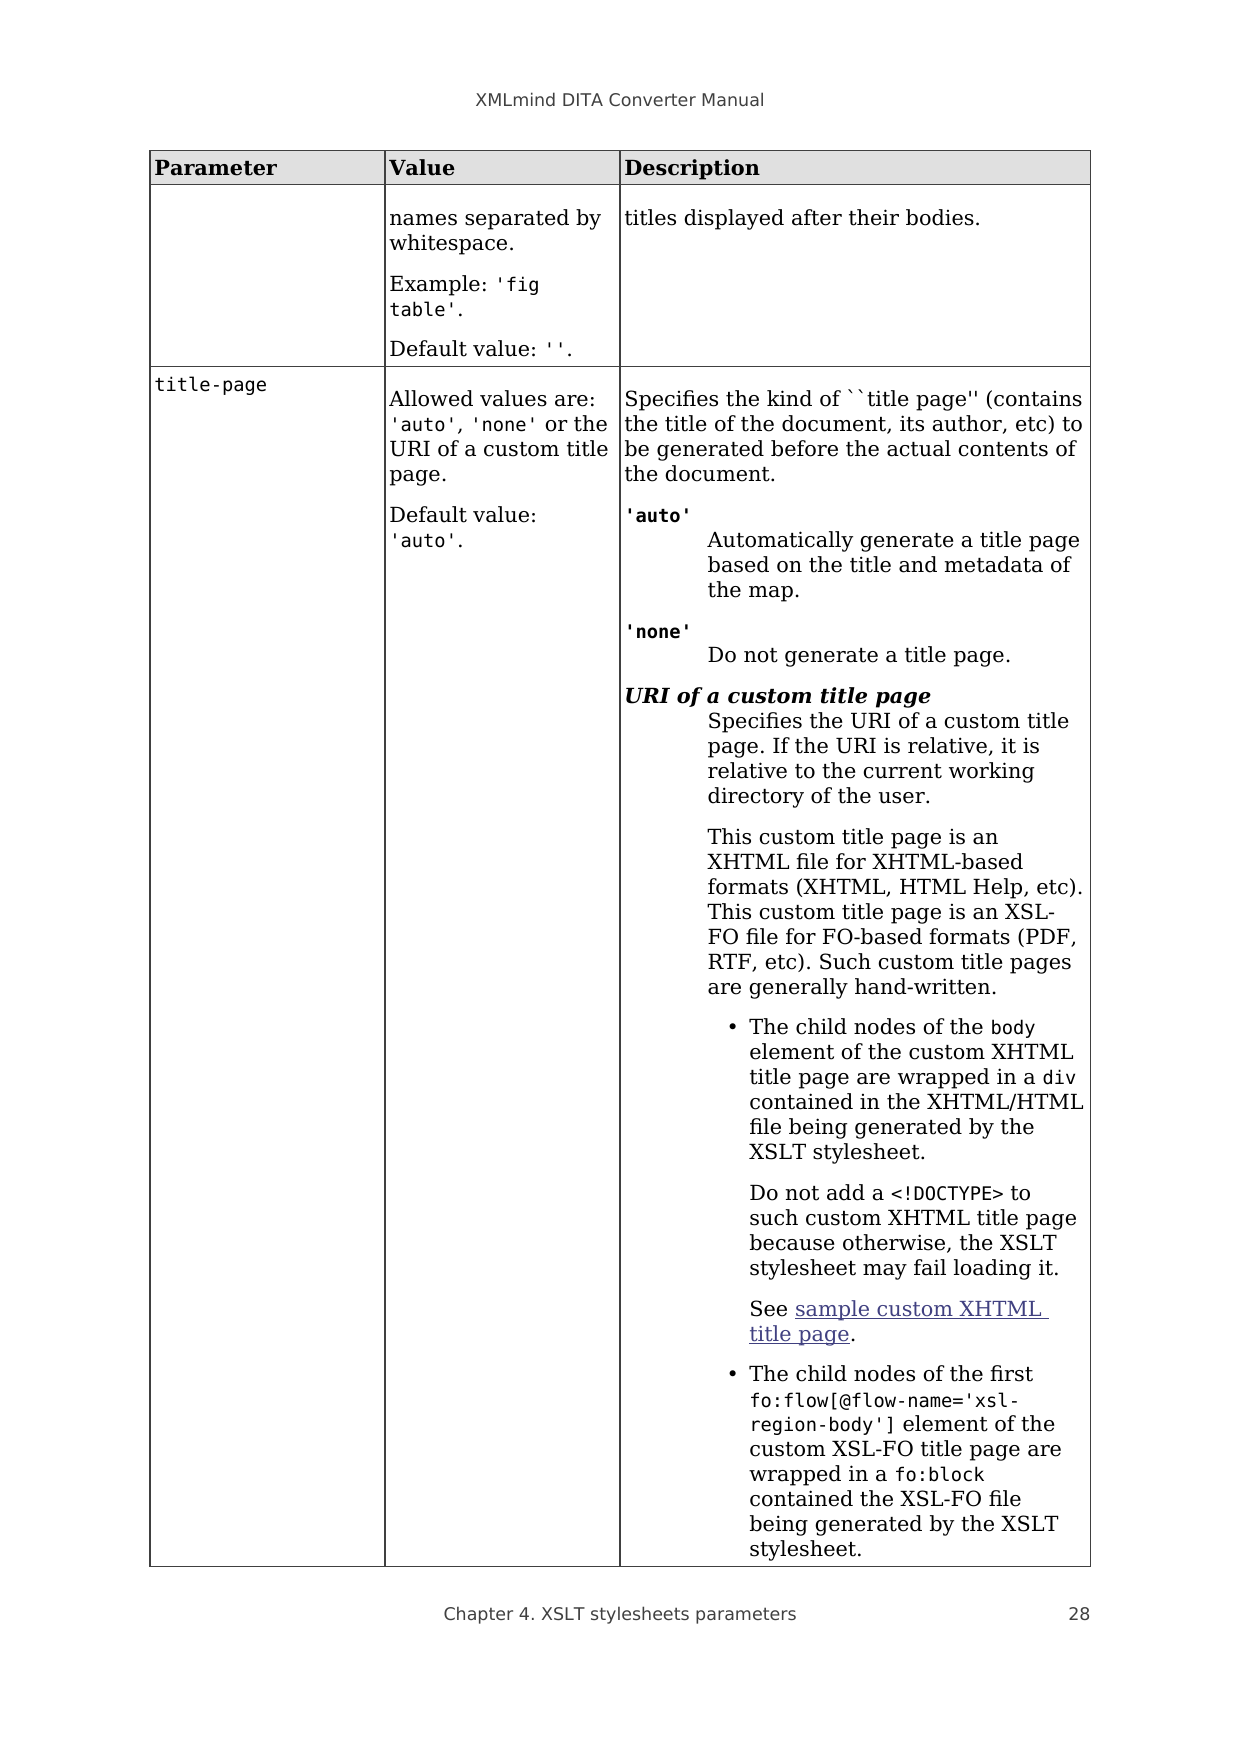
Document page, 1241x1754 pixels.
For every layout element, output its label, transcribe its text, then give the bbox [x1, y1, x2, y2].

table_header Parameter [151, 151, 384, 184]
table_header Value [386, 151, 619, 184]
table_cell title-page [151, 367, 384, 1566]
table_cell Allowed values are: 'auto', 'none' or the URI of a custom title page. Default value: 'auto'. [386, 367, 619, 1566]
table_cell titles displayed after their bodies. [621, 185, 1090, 366]
table_cell names separated by whitespace. Example: 'fig table'. Default value: ''. [386, 185, 619, 366]
table_header Description [621, 151, 1090, 184]
table_cell [151, 185, 384, 366]
table_cell Specifies the kind of ``title page'' (contains the title of the document, its author, etc) to be generated before the actual contents of the document. 'auto' Automatically generate a title page based on the title and metadata of the map. 'none' Do not generate a title page. URI of a custom title page Specifies the URI of a custom title page. If the URI is relative, it is relative to the current working directory of the user. This custom title page is an XHTML file for XHTML-based formats (XHTML, HTML Help, etc). This custom title page is an XSL-FO file for FO-based formats (PDF, RTF, etc). Such custom title pages are generally hand-written. The child nodes of the body element of the custom XHTML title page are wrapped in a div contained in the XHTML/HTML file being generated by the XSLT stylesheet. Do not add a <!DOCTYPE> to such custom XHTML title page because otherwise, the XSLT stylesheet may fail loading it. See sample custom XHTML title page. The child nodes of the first fo:flow[@flow-name='xsl-region-body'] element of the custom XSL-FO title page are wrapped in a fo:block contained the XSL-FO file being generated by the XSLT stylesheet. [621, 367, 1090, 1566]
